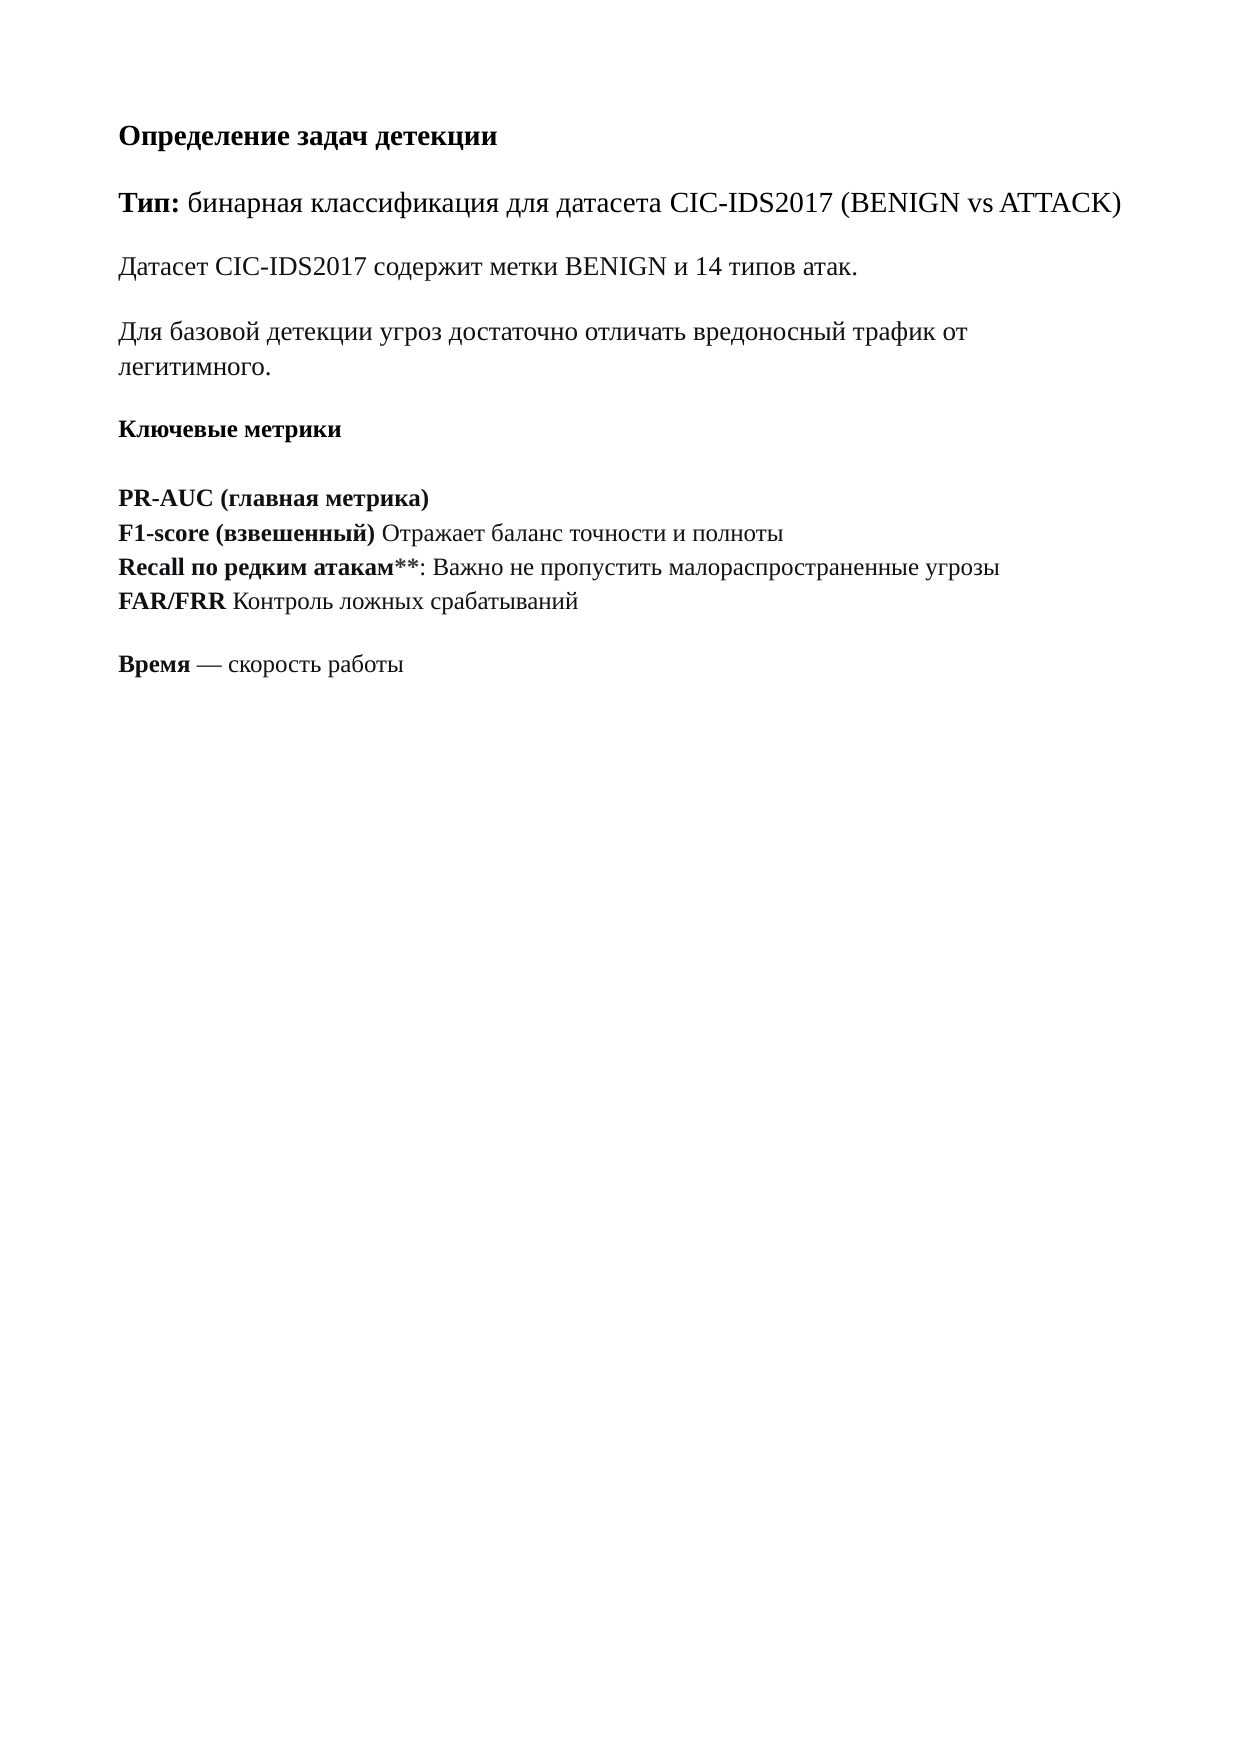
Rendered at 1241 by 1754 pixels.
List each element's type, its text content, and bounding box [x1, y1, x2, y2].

text Ключевые метрики [118, 414, 1122, 443]
text Тип: бинарная классификация для датасета CIC-IDS2017 (BENIGN vs ATTACK) [118, 185, 1122, 219]
text Для базовой детекции угроз достаточно отличать вредоносный трафик от легитимного. [118, 312, 1122, 381]
text Время — скорость работы [118, 649, 1122, 678]
text F1-score (взвешенный) Отражает баланс точности и полноты [118, 512, 1122, 546]
text Recall по редким атакам**: Важно не пропустить малораспространенные угрозы [118, 546, 1122, 581]
text Определение задач детекции [118, 118, 1122, 152]
text PR-AUC (главная метрика) [118, 478, 1122, 512]
text Датасет CIC-IDS2017 содержит метки BENIGN и 14 типов атак. [118, 250, 1122, 281]
text FAR/FRR Контроль ложных срабатываний [118, 581, 1122, 615]
